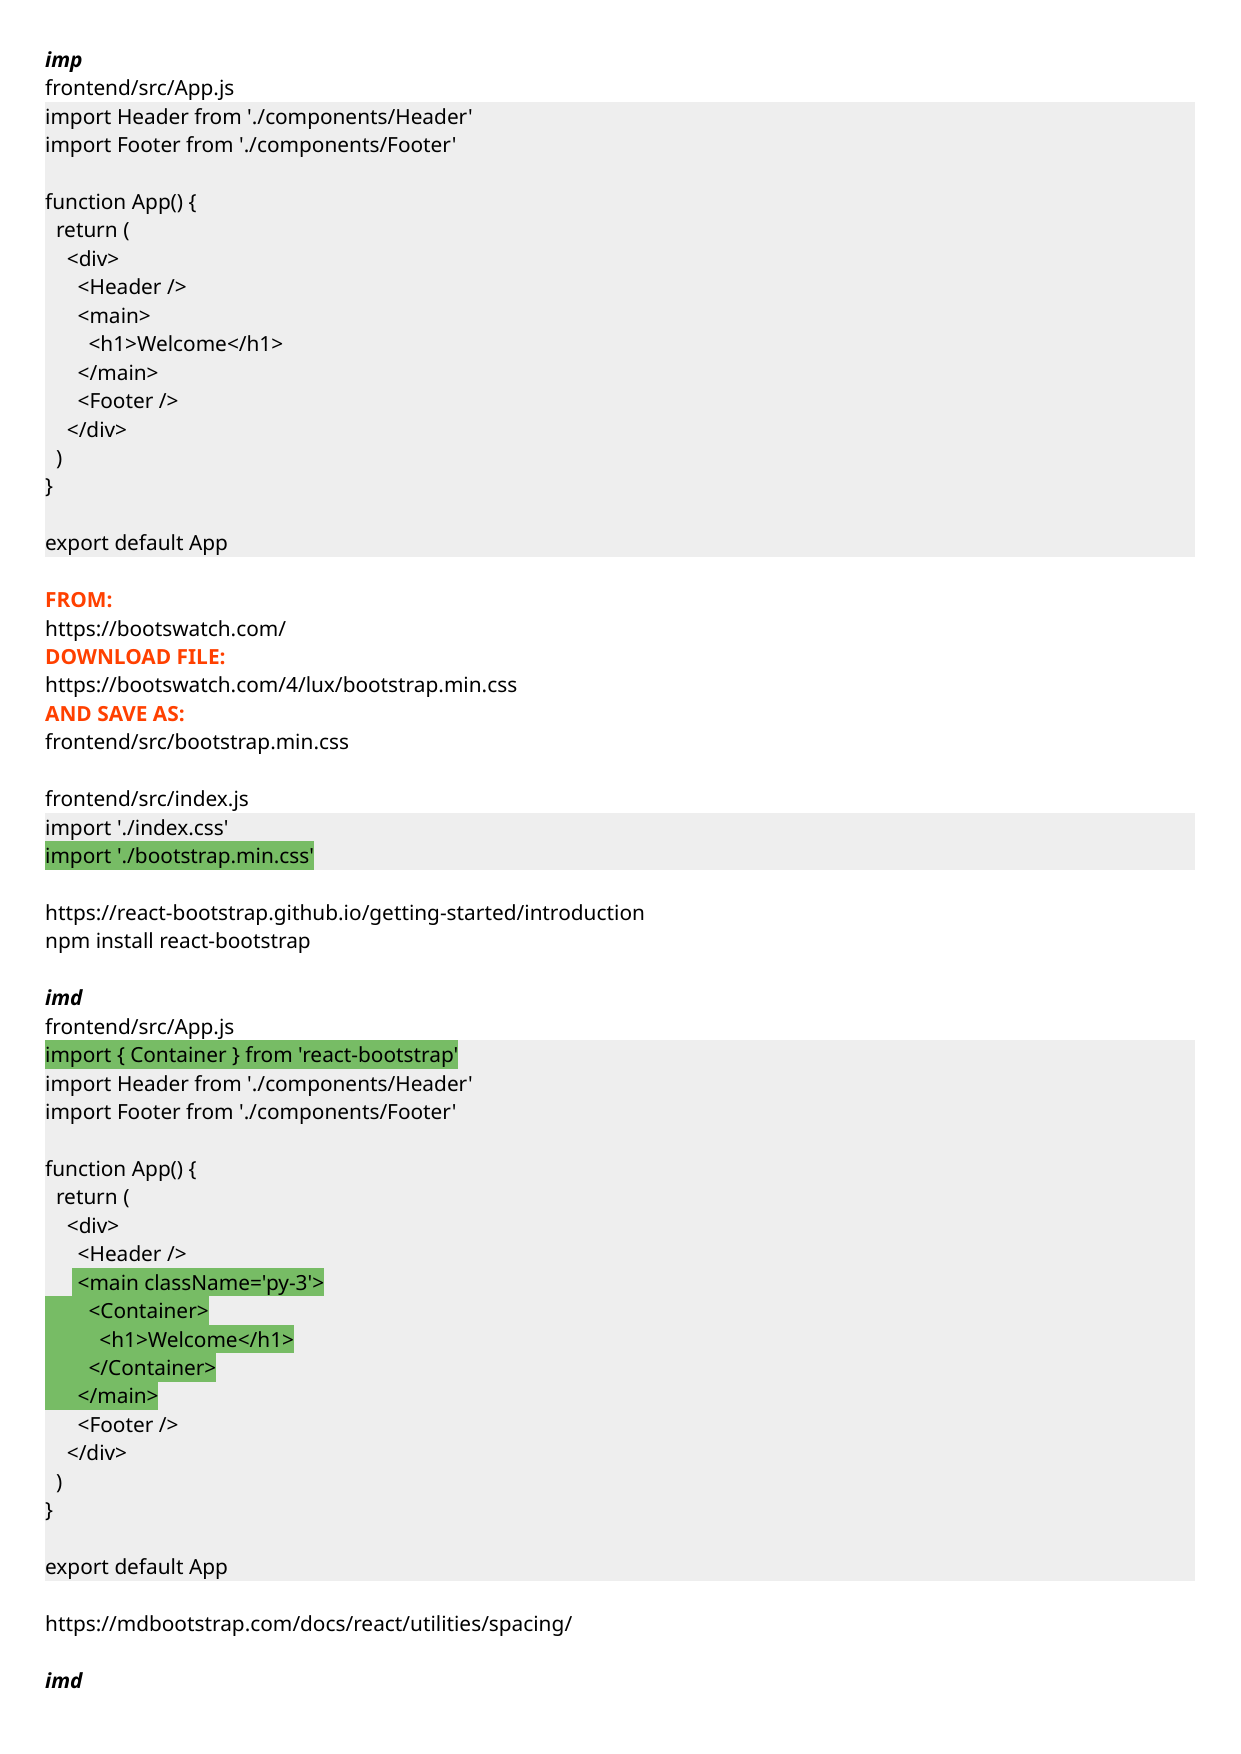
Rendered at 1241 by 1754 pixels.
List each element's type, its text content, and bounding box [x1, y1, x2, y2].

text import './index.css' [45, 813, 1195, 841]
text </div> [45, 415, 1195, 443]
text <Footer /> [45, 386, 1195, 415]
text export default App [45, 1552, 1195, 1581]
text imp [45, 45, 1195, 73]
text ) [45, 443, 1195, 472]
text imd [45, 983, 1195, 1012]
text </Container> [45, 1353, 1195, 1382]
text <h1>Welcome</h1> [45, 329, 1195, 358]
text frontend/src/index.js [45, 784, 1195, 813]
text </main> [45, 1382, 1195, 1410]
text } [45, 1495, 1195, 1524]
text frontend/src/bootstrap.min.css [45, 727, 1195, 756]
text import Header from './components/Header' [45, 102, 1195, 130]
text <Header /> [45, 272, 1195, 301]
text frontend/src/App.js [45, 1012, 1195, 1040]
text import Footer from './components/Footer' [45, 130, 1195, 159]
text import { Container } from 'react-bootstrap' [45, 1040, 1195, 1069]
text import Footer from './components/Footer' [45, 1097, 1195, 1126]
text } [45, 472, 1195, 500]
text https://react-bootstrap.github.io/getting-started/introduction [45, 898, 1195, 927]
text return ( [45, 1182, 1195, 1211]
text DOWNLOAD FILE: [45, 642, 1195, 671]
text <h1>Welcome</h1> [45, 1325, 1195, 1353]
text https://bootswatch.com/ [45, 614, 1195, 642]
text npm install react-bootstrap [45, 927, 1195, 955]
text return ( [45, 216, 1195, 244]
text import Header from './components/Header' [45, 1069, 1195, 1097]
text <Footer /> [45, 1410, 1195, 1438]
text AND SAVE AS: [45, 699, 1195, 727]
text <div> [45, 244, 1195, 272]
text </div> [45, 1438, 1195, 1467]
text imd [45, 1666, 1195, 1694]
text FROM: [45, 585, 1195, 614]
text <Container> [45, 1296, 1195, 1325]
text function App() { [45, 187, 1195, 216]
text export default App [45, 528, 1195, 557]
text <main> [45, 301, 1195, 329]
text https://mdbootstrap.com/docs/react/utilities/spacing/ [45, 1609, 1195, 1637]
text frontend/src/App.js [45, 73, 1195, 102]
text <Header /> [45, 1239, 1195, 1268]
text <main className='py-3'> [45, 1268, 1195, 1296]
text function App() { [45, 1154, 1195, 1182]
text <div> [45, 1211, 1195, 1239]
text </main> [45, 358, 1195, 386]
text https://bootswatch.com/4/lux/bootstrap.min.css [45, 671, 1195, 699]
text ) [45, 1467, 1195, 1495]
text import './bootstrap.min.css' [45, 841, 1195, 870]
